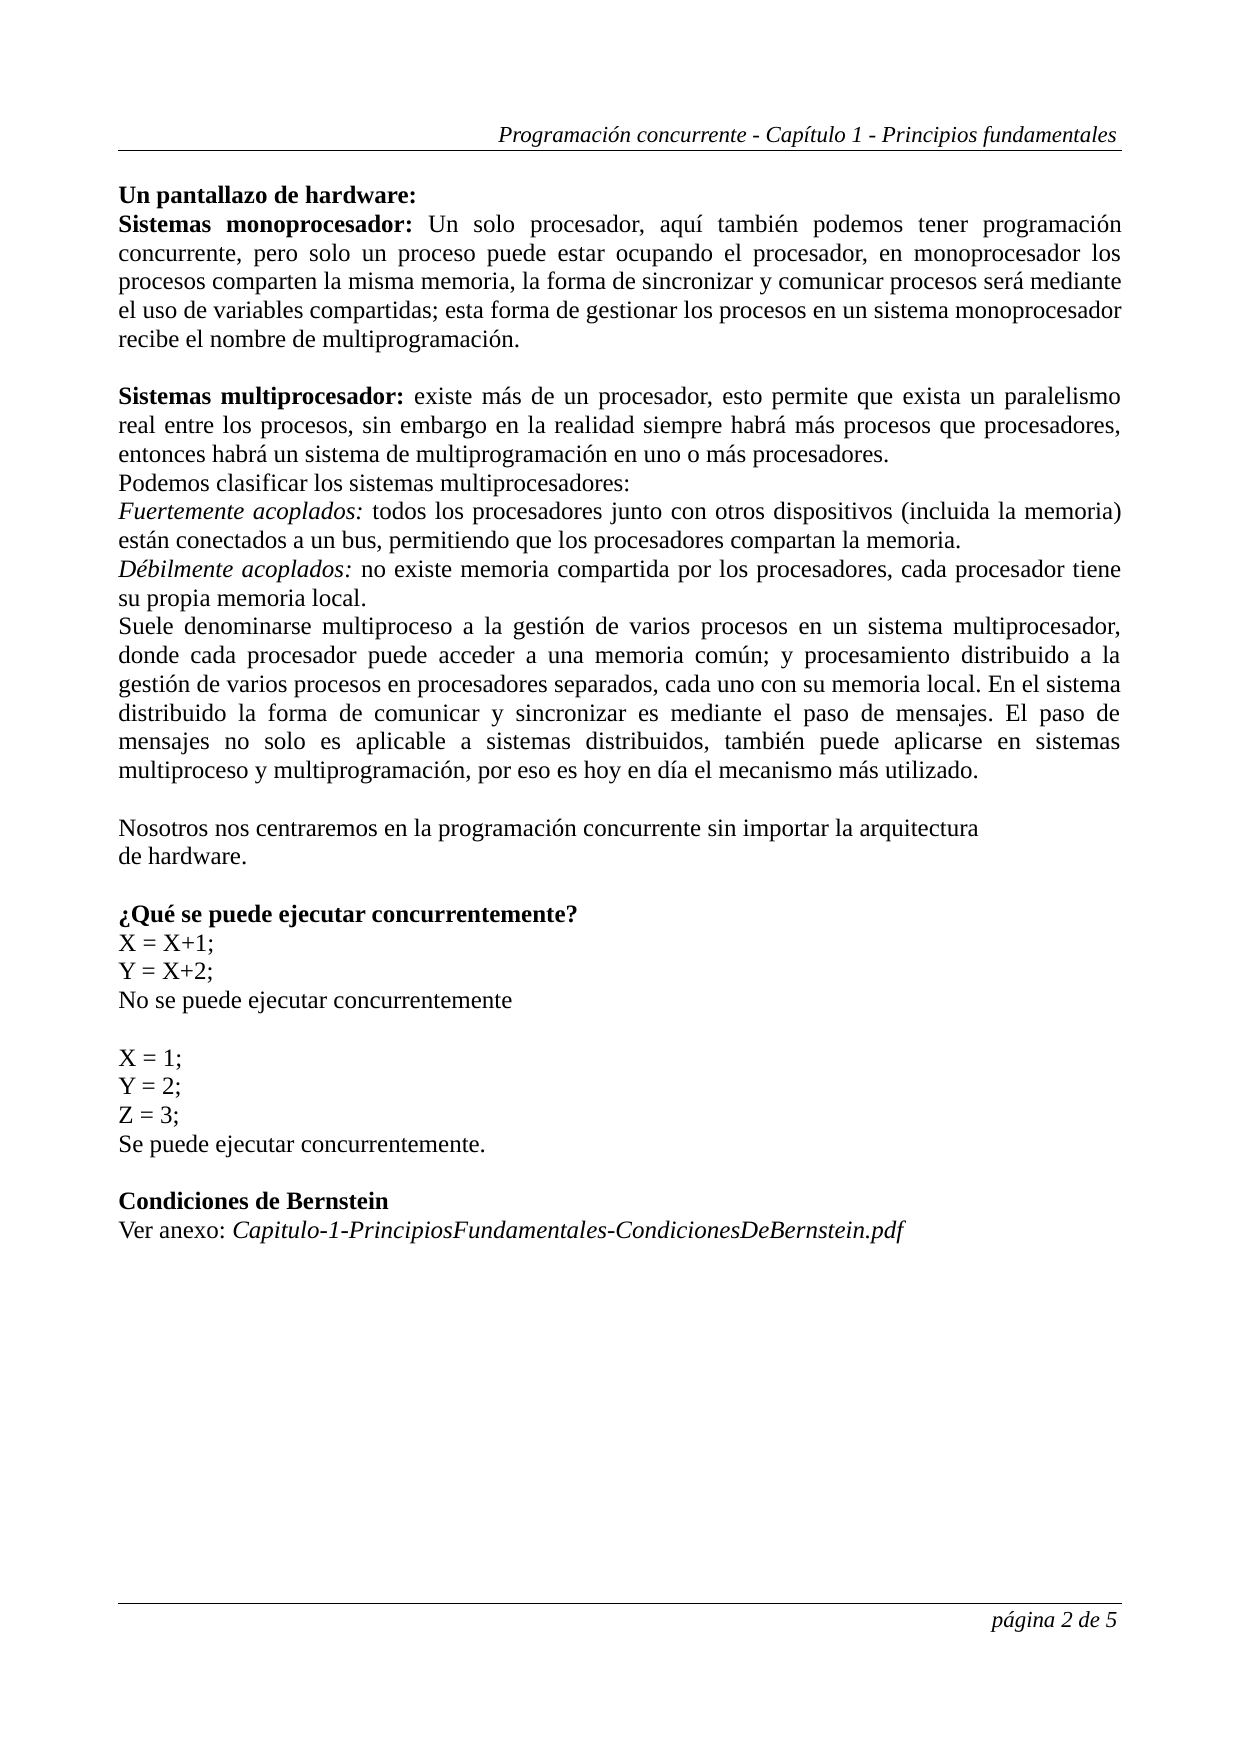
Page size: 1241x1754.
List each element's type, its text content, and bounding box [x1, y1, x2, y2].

text Condiciones de Bernstein [118, 1186, 1122, 1215]
text X = 1; [118, 1043, 1122, 1071]
text Fuertemente acoplados: todos los procesadores junto con otros dispositivos (incluida la memoria) están conectados a un bus, permitiendo que los procesadores compartan la memoria. [118, 496, 1122, 554]
text Débilmente acoplados: no existe memoria compartida por los procesadores, cada procesador tiene su propia memoria local. [118, 554, 1122, 611]
text Y = 2; [118, 1071, 1122, 1100]
text Sistemas multiprocesador: existe más de un procesador, esto permite que exista un paralelismo real entre los procesos, sin embargo en la realidad siempre habrá más procesos que procesadores, entonces habrá un sistema de multiprogramación en uno o más procesadores. [118, 381, 1122, 468]
text Suele denominarse multiproceso a la gestión de varios procesos en un sistema multiprocesador, donde cada procesador puede acceder a una memoria común; y procesamiento distribuido a la gestión de varios procesos en procesadores separados, cada uno con su memoria local. En el sistema distribuido la forma de comunicar y sincronizar es mediante el paso de mensajes. El paso de mensajes no solo es aplicable a sistemas distribuidos, también puede aplicarse en sistemas multiproceso y multiprogramación, por eso es hoy en día el mecanismo más utilizado. [118, 611, 1122, 784]
text Nosotros nos centraremos en la programación concurrente sin importar la arquitectura [118, 813, 1122, 841]
text Ver anexo: Capitulo-1-PrincipiosFundamentales-CondicionesDeBernstein.pdf [118, 1215, 1122, 1244]
text Un pantallazo de hardware: [118, 180, 1122, 209]
text Sistemas monoprocesador: Un solo procesador, aquí también podemos tener programación concurrente, pero solo un proceso puede estar ocupando el procesador, en monoprocesador los procesos comparten la misma memoria, la forma de sincronizar y comunicar procesos será mediante el uso de variables compartidas; esta forma de gestionar los procesos en un sistema monoprocesador [118, 209, 1122, 324]
text No se puede ejecutar concurrentemente [118, 985, 1122, 1014]
text ¿Qué se puede ejecutar concurrentemente? [118, 899, 1122, 928]
text Z = 3; [118, 1100, 1122, 1129]
text Se puede ejecutar concurrentemente. [118, 1129, 1122, 1158]
text X = X+1; [118, 928, 1122, 956]
text Podemos clasificar los sistemas multiprocesadores: [118, 468, 1122, 496]
text Y = X+2; [118, 956, 1122, 985]
text recibe el nombre de multiprogramación. [118, 324, 1122, 353]
text de hardware. [118, 841, 1122, 870]
